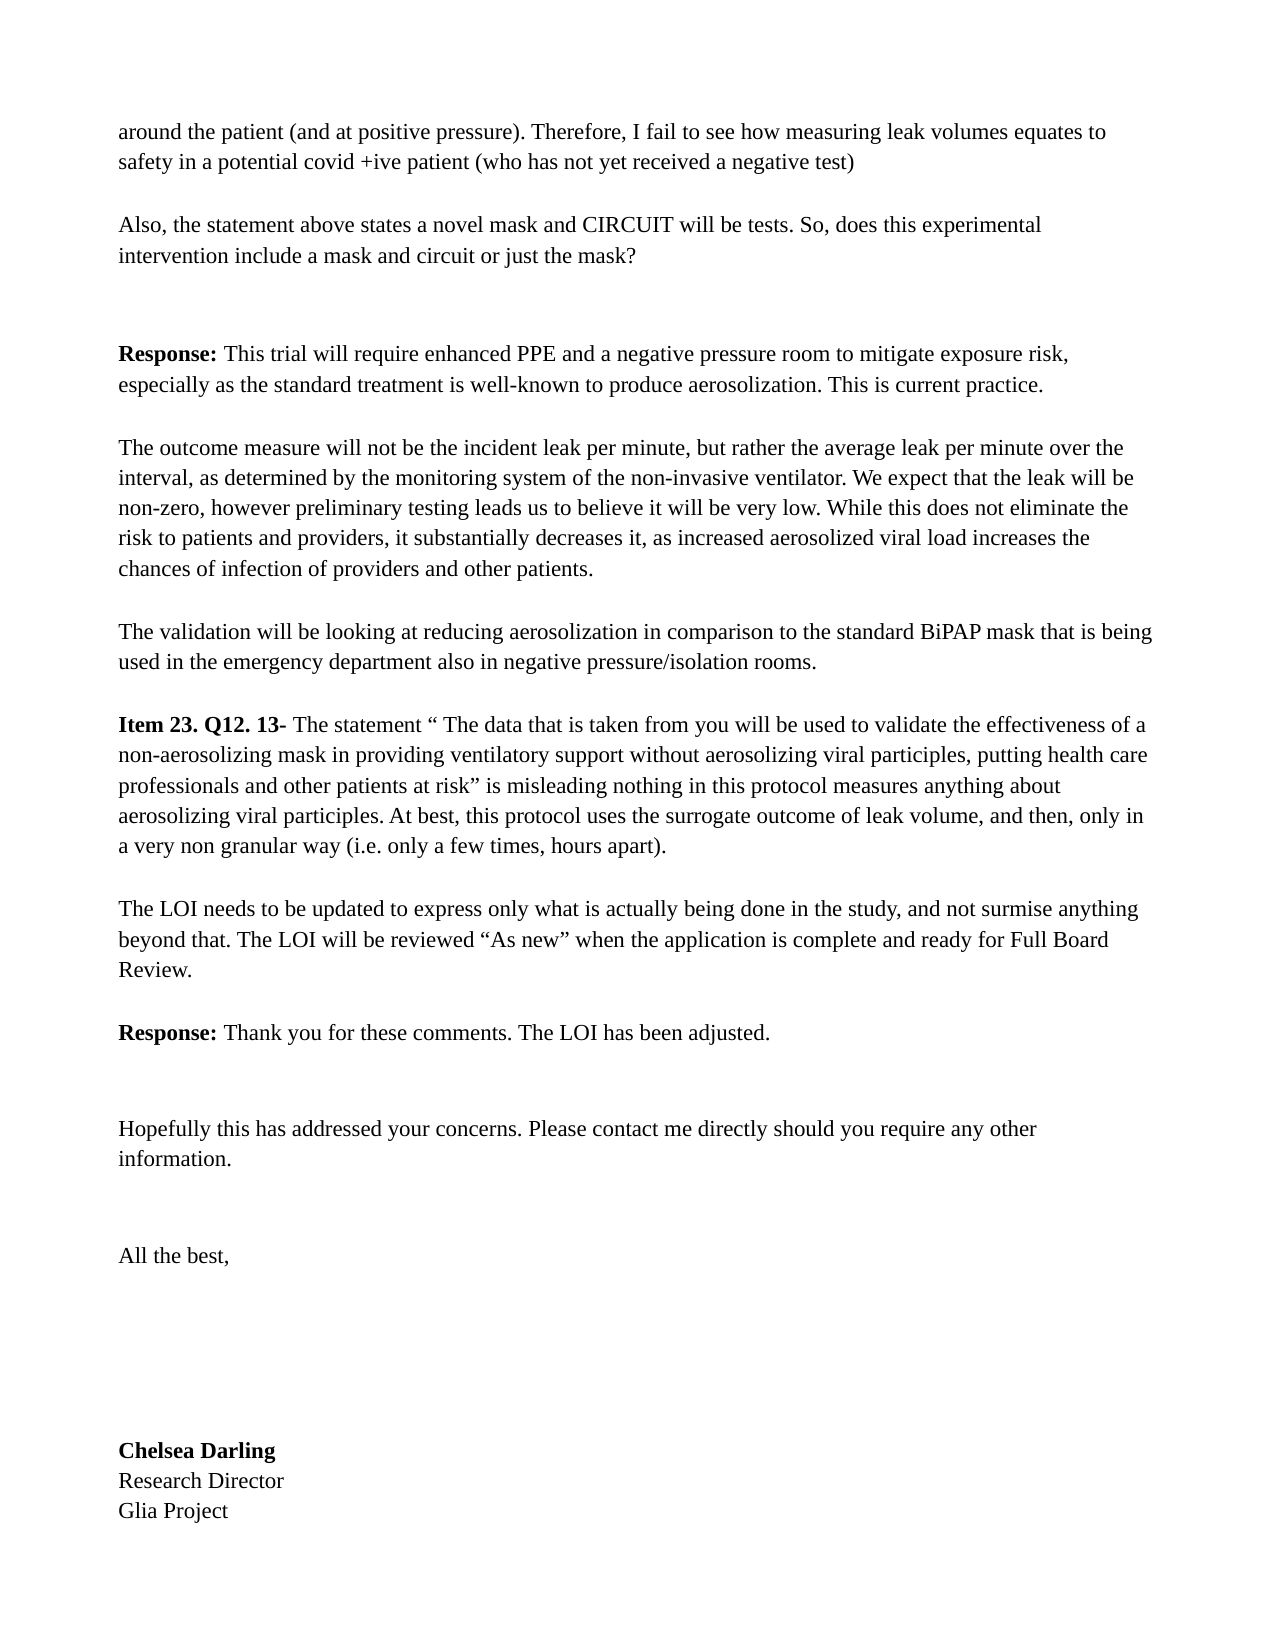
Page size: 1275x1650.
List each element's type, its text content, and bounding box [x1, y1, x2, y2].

text Response: Thank you for these comments. The LOI has been adjusted. [118, 1019, 1157, 1045]
text Research Director [118, 1467, 1157, 1494]
text Also, the statement above states a novel mask and CIRCUIT will be tests. So, does this experimental intervention include a mask and circuit or just the mask? [118, 212, 1157, 268]
text The LOI needs to be updated to express only what is actually being done in the study, and not surmise anything beyond that. The LOI will be reviewed “As new” when the application is complete and ready for Full Board Review. [118, 895, 1157, 982]
text Chelsea Darling [118, 1437, 1157, 1463]
text Glia Project [118, 1497, 1157, 1524]
text All the best, [118, 1242, 1157, 1268]
text The outcome measure will not be the incident leak per minute, but rather the average leak per minute over the interval, as determined by the monitoring system of the non-invasive ventilator. We expect that the leak will be non-zero, however preliminary testing leads us to believe it will be very low. While this does not eliminate the risk to patients and providers, it substantially decreases it, as increased aerosolized viral load increases the chances of infection of providers and other patients. [118, 434, 1157, 581]
text Hopefully this has addressed your concerns. Please contact me directly should you require any other information. [118, 1115, 1157, 1172]
text The validation will be looking at reducing aerosolization in comparison to the standard BiPAP mask that is being used in the emergency department also in negative pressure/isolation rooms. [118, 618, 1157, 674]
text Item 23. Q12. 13- The statement “ The data that is taken from you will be used to validate the effectiveness of a non-aerosolizing mask in providing ventilatory support without aerosolizing viral participles, putting health care professionals and other patients at risk” is misleading nothing in this protocol measures anything about aerosolizing viral participles. At best, this protocol uses the surrogate outcome of leak volume, and then, only in a very non granular way (i.e. only a few times, hours apart). [118, 711, 1157, 858]
text Response: This trial will require enhanced PPE and a negative pressure room to mitigate exposure risk, especially as the standard treatment is well-known to produce aerosolization. This is current practice. [118, 338, 1157, 397]
text around the patient (and at positive pressure). Therefore, I fail to see how measuring leak volumes equates to safety in a potential covid +ive patient (who has not yet received a negative test) [118, 118, 1157, 175]
